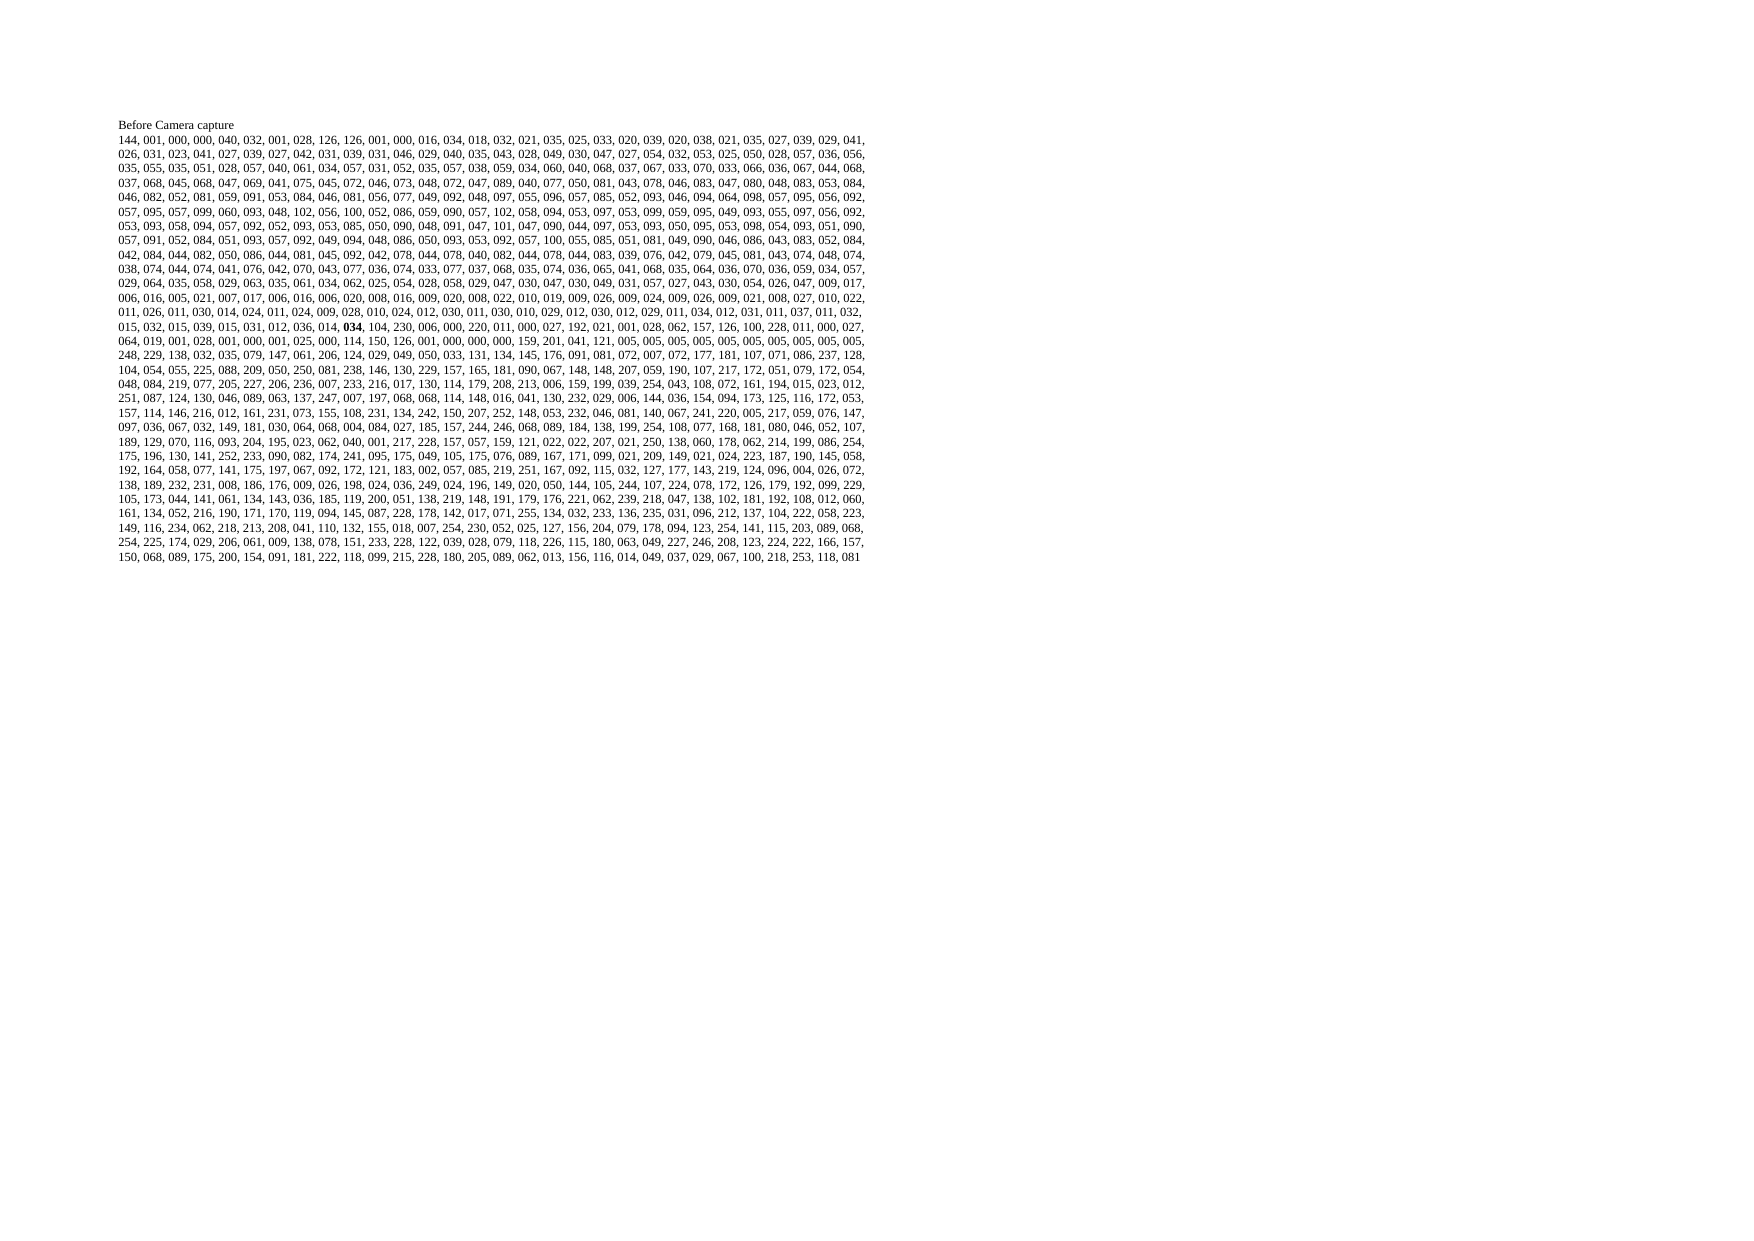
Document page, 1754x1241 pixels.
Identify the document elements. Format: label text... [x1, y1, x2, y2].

text 057, 095, 057, 099, 060, 093, 048, 102, 056, 100, 052, 086, 059, 090, 057, 102, 058, 094, 053, 097, 053, 099, 059, 095, 049, 093, 055, 097, 056, 092, [118, 204, 1635, 219]
text 035, 055, 035, 051, 028, 057, 040, 061, 034, 057, 031, 052, 035, 057, 038, 059, 034, 060, 040, 068, 037, 067, 033, 070, 033, 066, 036, 067, 044, 068, [118, 161, 1635, 176]
text 048, 084, 219, 077, 205, 227, 206, 236, 007, 233, 216, 017, 130, 114, 179, 208, 213, 006, 159, 199, 039, 254, 043, 108, 072, 161, 194, 015, 023, 012, [118, 377, 1635, 391]
text 097, 036, 067, 032, 149, 181, 030, 064, 068, 004, 084, 027, 185, 157, 244, 246, 068, 089, 184, 138, 199, 254, 108, 077, 168, 181, 080, 046, 052, 107, [118, 420, 1635, 434]
text 037, 068, 045, 068, 047, 069, 041, 075, 045, 072, 046, 073, 048, 072, 047, 089, 040, 077, 050, 081, 043, 078, 046, 083, 047, 080, 048, 083, 053, 084, [118, 176, 1635, 190]
text 248, 229, 138, 032, 035, 079, 147, 061, 206, 124, 029, 049, 050, 033, 131, 134, 145, 176, 091, 081, 072, 007, 072, 177, 181, 107, 071, 086, 237, 128, [118, 348, 1635, 362]
text Before Camera capture [118, 118, 1635, 132]
text 046, 082, 052, 081, 059, 091, 053, 084, 046, 081, 056, 077, 049, 092, 048, 097, 055, 096, 057, 085, 052, 093, 046, 094, 064, 098, 057, 095, 056, 092, [118, 190, 1635, 204]
text 161, 134, 052, 216, 190, 171, 170, 119, 094, 145, 087, 228, 178, 142, 017, 071, 255, 134, 032, 233, 136, 235, 031, 096, 212, 137, 104, 222, 058, 223, [118, 506, 1635, 521]
text 192, 164, 058, 077, 141, 175, 197, 067, 092, 172, 121, 183, 002, 057, 085, 219, 251, 167, 092, 115, 032, 127, 177, 143, 219, 124, 096, 004, 026, 072, [118, 463, 1635, 477]
text 189, 129, 070, 116, 093, 204, 195, 023, 062, 040, 001, 217, 228, 157, 057, 159, 121, 022, 022, 207, 021, 250, 138, 060, 178, 062, 214, 199, 086, 254, [118, 434, 1635, 449]
text 104, 054, 055, 225, 088, 209, 050, 250, 081, 238, 146, 130, 229, 157, 165, 181, 090, 067, 148, 148, 207, 059, 190, 107, 217, 172, 051, 079, 172, 054, [118, 362, 1635, 377]
text 053, 093, 058, 094, 057, 092, 052, 093, 053, 085, 050, 090, 048, 091, 047, 101, 047, 090, 044, 097, 053, 093, 050, 095, 053, 098, 054, 093, 051, 090, [118, 219, 1635, 233]
text 057, 091, 052, 084, 051, 093, 057, 092, 049, 094, 048, 086, 050, 093, 053, 092, 057, 100, 055, 085, 051, 081, 049, 090, 046, 086, 043, 083, 052, 084, [118, 233, 1635, 247]
text 254, 225, 174, 029, 206, 061, 009, 138, 078, 151, 233, 228, 122, 039, 028, 079, 118, 226, 115, 180, 063, 049, 227, 246, 208, 123, 224, 222, 166, 157, [118, 535, 1635, 549]
text 149, 116, 234, 062, 218, 213, 208, 041, 110, 132, 155, 018, 007, 254, 230, 052, 025, 127, 156, 204, 079, 178, 094, 123, 254, 141, 115, 203, 089, 068, [118, 521, 1635, 535]
text 144, 001, 000, 000, 040, 032, 001, 028, 126, 126, 001, 000, 016, 034, 018, 032, 021, 035, 025, 033, 020, 039, 020, 038, 021, 035, 027, 039, 029, 041, [118, 132, 1635, 147]
text 029, 064, 035, 058, 029, 063, 035, 061, 034, 062, 025, 054, 028, 058, 029, 047, 030, 047, 030, 049, 031, 057, 027, 043, 030, 054, 026, 047, 009, 017, [118, 276, 1635, 291]
text 026, 031, 023, 041, 027, 039, 027, 042, 031, 039, 031, 046, 029, 040, 035, 043, 028, 049, 030, 047, 027, 054, 032, 053, 025, 050, 028, 057, 036, 056, [118, 147, 1635, 161]
text 175, 196, 130, 141, 252, 233, 090, 082, 174, 241, 095, 175, 049, 105, 175, 076, 089, 167, 171, 099, 021, 209, 149, 021, 024, 223, 187, 190, 145, 058, [118, 449, 1635, 463]
text 150, 068, 089, 175, 200, 154, 091, 181, 222, 118, 099, 215, 228, 180, 205, 089, 062, 013, 156, 116, 014, 049, 037, 029, 067, 100, 218, 253, 118, 081 [118, 549, 1635, 564]
text 006, 016, 005, 021, 007, 017, 006, 016, 006, 020, 008, 016, 009, 020, 008, 022, 010, 019, 009, 026, 009, 024, 009, 026, 009, 021, 008, 027, 010, 022, [118, 291, 1635, 305]
text 251, 087, 124, 130, 046, 089, 063, 137, 247, 007, 197, 068, 068, 114, 148, 016, 041, 130, 232, 029, 006, 144, 036, 154, 094, 173, 125, 116, 172, 053, [118, 391, 1635, 406]
text 105, 173, 044, 141, 061, 134, 143, 036, 185, 119, 200, 051, 138, 219, 148, 191, 179, 176, 221, 062, 239, 218, 047, 138, 102, 181, 192, 108, 012, 060, [118, 492, 1635, 506]
text 015, 032, 015, 039, 015, 031, 012, 036, 014, 034, 104, 230, 006, 000, 220, 011, 000, 027, 192, 021, 001, 028, 062, 157, 126, 100, 228, 011, 000, 027, [118, 319, 1635, 334]
text 038, 074, 044, 074, 041, 076, 042, 070, 043, 077, 036, 074, 033, 077, 037, 068, 035, 074, 036, 065, 041, 068, 035, 064, 036, 070, 036, 059, 034, 057, [118, 262, 1635, 276]
text 157, 114, 146, 216, 012, 161, 231, 073, 155, 108, 231, 134, 242, 150, 207, 252, 148, 053, 232, 046, 081, 140, 067, 241, 220, 005, 217, 059, 076, 147, [118, 406, 1635, 420]
text 011, 026, 011, 030, 014, 024, 011, 024, 009, 028, 010, 024, 012, 030, 011, 030, 010, 029, 012, 030, 012, 029, 011, 034, 012, 031, 011, 037, 011, 032, [118, 305, 1635, 319]
text 138, 189, 232, 231, 008, 186, 176, 009, 026, 198, 024, 036, 249, 024, 196, 149, 020, 050, 144, 105, 244, 107, 224, 078, 172, 126, 179, 192, 099, 229, [118, 477, 1635, 492]
text 064, 019, 001, 028, 001, 000, 001, 025, 000, 114, 150, 126, 001, 000, 000, 000, 159, 201, 041, 121, 005, 005, 005, 005, 005, 005, 005, 005, 005, 005, [118, 334, 1635, 348]
text 042, 084, 044, 082, 050, 086, 044, 081, 045, 092, 042, 078, 044, 078, 040, 082, 044, 078, 044, 083, 039, 076, 042, 079, 045, 081, 043, 074, 048, 074, [118, 247, 1635, 262]
